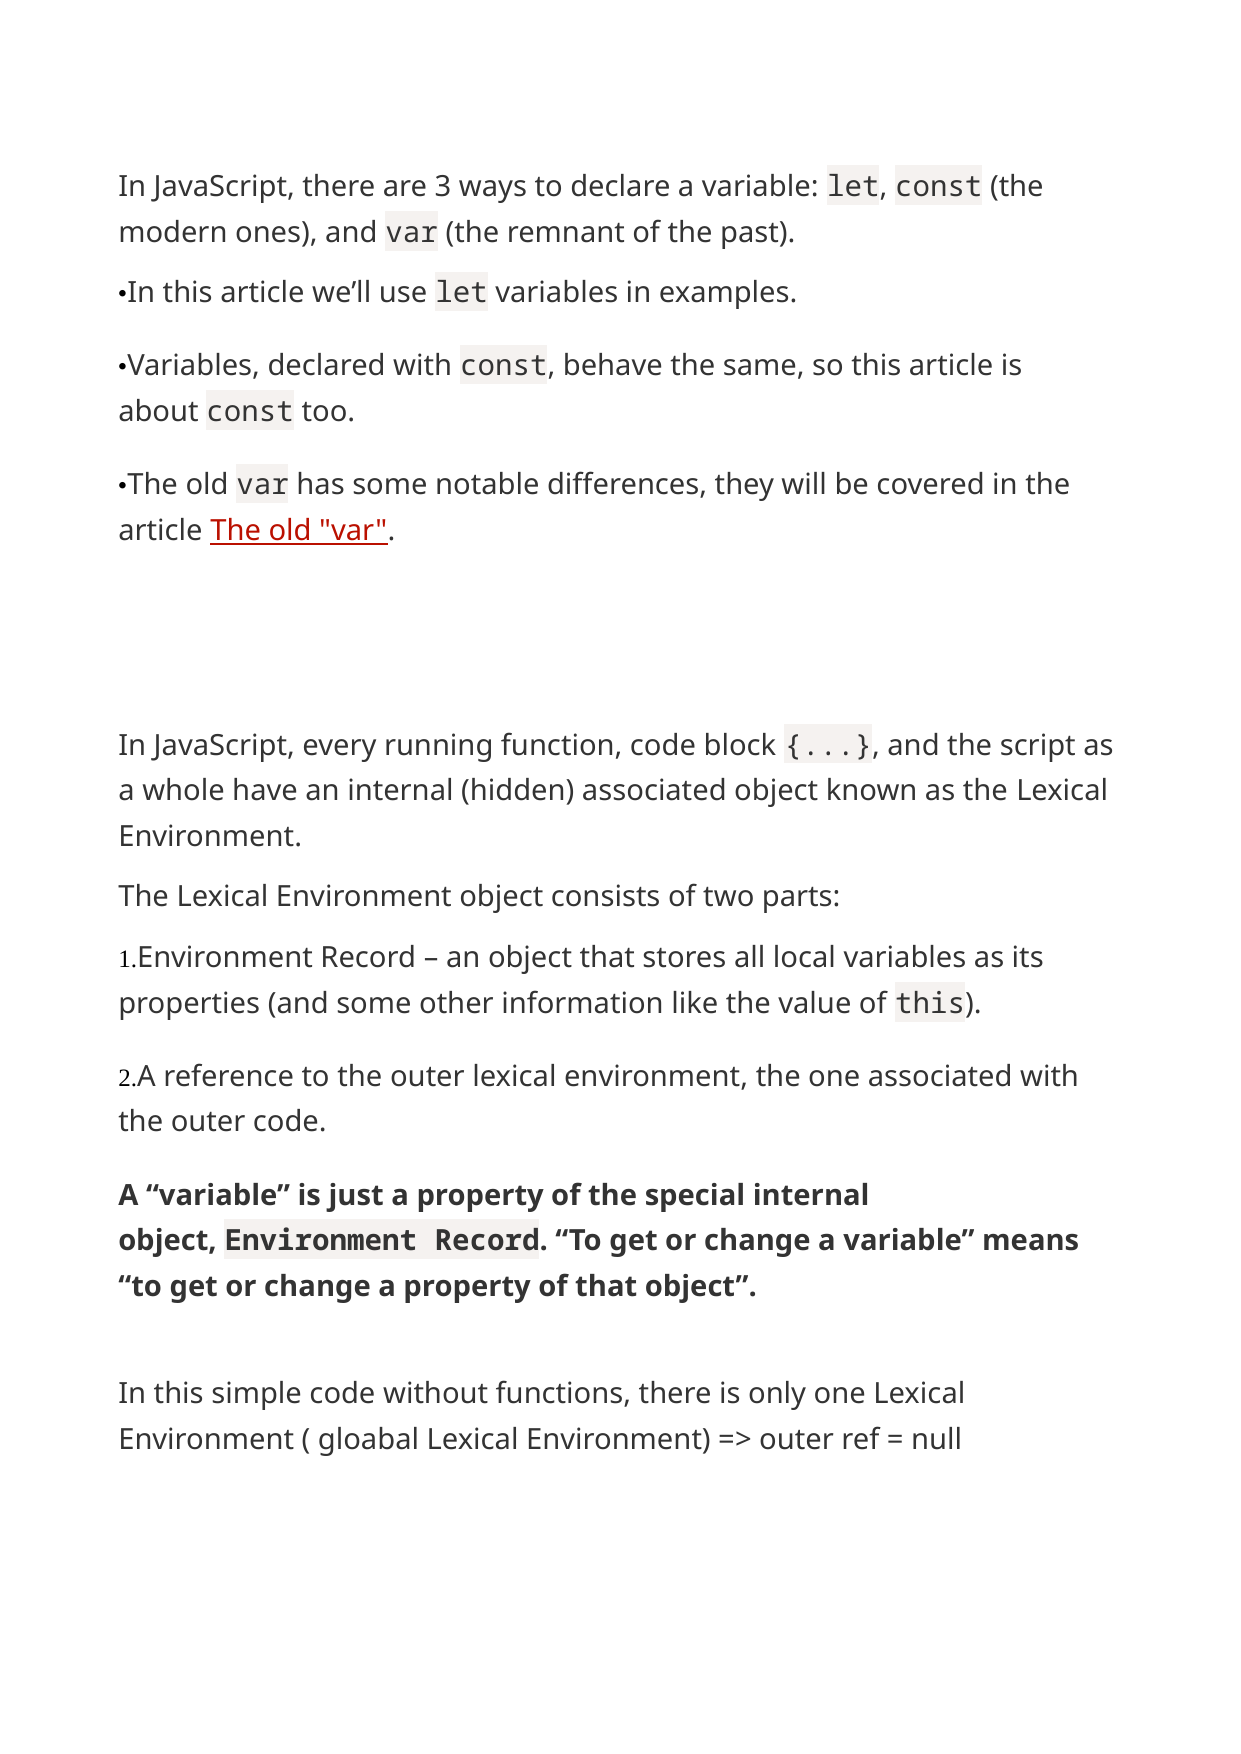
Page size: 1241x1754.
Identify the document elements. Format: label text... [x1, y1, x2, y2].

list Variables, declared with const, behave the same, so this article is about const too. [118, 345, 1122, 430]
list The old var has some notable differences, they will be covered in the article The old "var". [118, 463, 1122, 549]
text In JavaScript, every running function, code block {...}, and the script as a whole have an internal (hidden) associated object known as the Lexical Environment. [118, 724, 1122, 855]
list A reference to the outer lexical environment, the one associated with the outer code. [118, 1055, 1122, 1140]
list In this article we’ll use let variables in examples. [118, 272, 1122, 311]
text A “variable” is just a property of the special internal object, Environment Record. “To get or change a variable” means “to get or change a property of that object”. [118, 1174, 1122, 1305]
text The Lexical Environment object consists of two parts: [118, 876, 1122, 915]
text In this simple code without functions, there is only one Lexical Environment ( gloabal Lexical Environment) => outer ref = null [118, 1372, 1122, 1458]
list Environment Record – an object that stores all local variables as its properties (and some other information like the value of this). [118, 936, 1122, 1022]
text In JavaScript, there are 3 ways to declare a variable: let, const (the modern ones), and var (the remnant of the past). [118, 165, 1122, 251]
